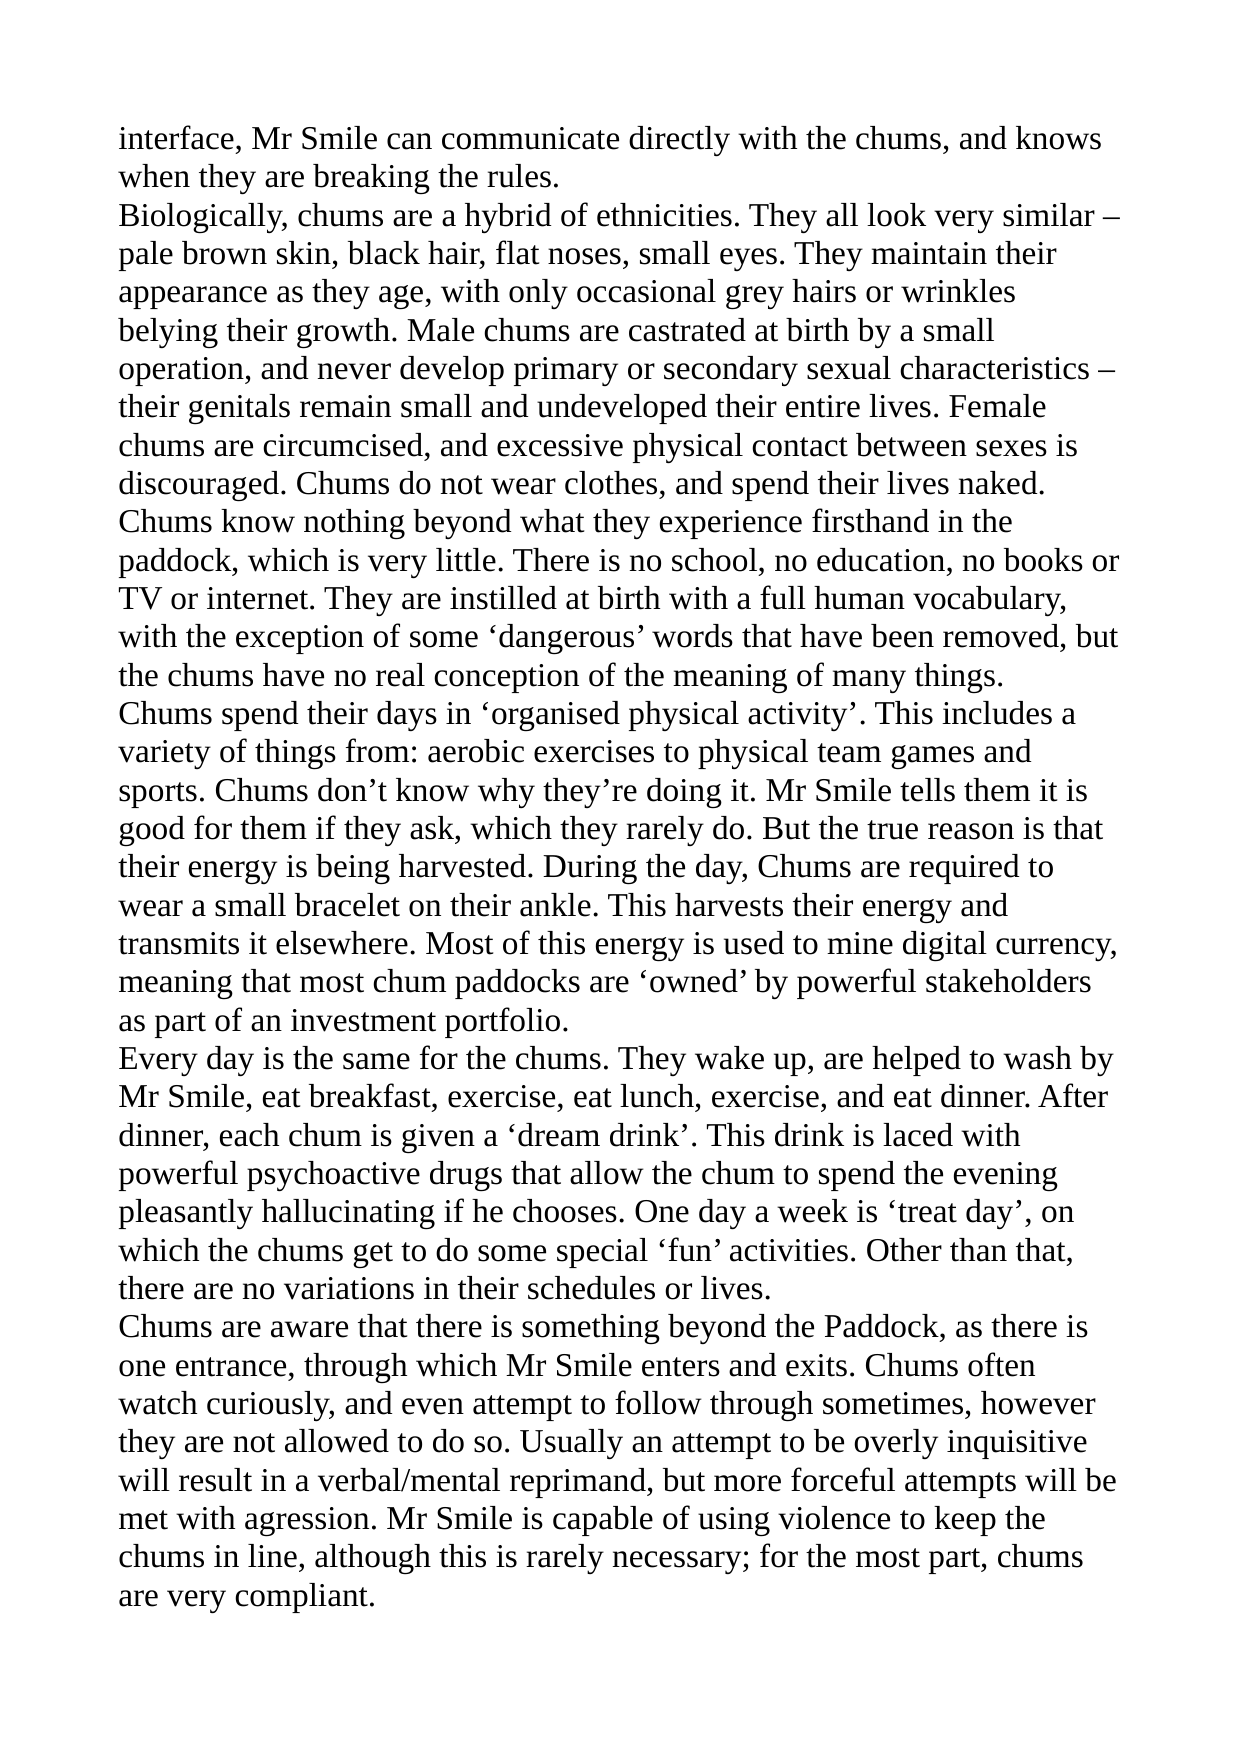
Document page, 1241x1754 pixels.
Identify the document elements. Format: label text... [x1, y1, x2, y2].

text Every day is the same for the chums. They wake up, are helped to wash by Mr Smile, eat breakfast, exercise, eat lunch, exercise, and eat dinner. After dinner, each chum is given a ‘dream drink’. This drink is laced with powerful psychoactive drugs that allow the chum to spend the evening pleasantly hallucinating if he chooses. One day a week is ‘treat day’, on which the chums get to do some special ‘fun’ activities. Other than that, there are no variations in their schedules or lives. [118, 1038, 1122, 1306]
text Chums are aware that there is something beyond the Paddock, as there is one entrance, through which Mr Smile enters and exits. Chums often watch curiously, and even attempt to follow through sometimes, however they are not allowed to do so. Usually an attempt to be overly inquisitive will result in a verbal/mental reprimand, but more forceful attempts will be met with agression. Mr Smile is capable of using violence to keep the chums in line, although this is rarely necessary; for the most part, chums are very compliant. [118, 1306, 1122, 1613]
text Chums spend their days in ‘organised physical activity’. This includes a variety of things from: aerobic exercises to physical team games and sports. Chums don’t know why they’re doing it. Mr Smile tells them it is good for them if they ask, which they rarely do. But the true reason is that their energy is being harvested. During the day, Chums are required to wear a small bracelet on their ankle. This harvests their energy and transmits it elsewhere. Most of this energy is used to mine digital currency, meaning that most chum paddocks are ‘owned’ by powerful stakeholders as part of an investment portfolio. [118, 693, 1122, 1038]
text Biologically, chums are a hybrid of ethnicities. They all look very similar – pale brown skin, black hair, flat noses, small eyes. They maintain their appearance as they age, with only occasional grey hairs or wrinkles belying their growth. Male chums are castrated at birth by a small operation, and never develop primary or secondary sexual characteristics – their genitals remain small and undeveloped their entire lives. Female chums are circumcised, and excessive physical contact between sexes is discouraged. Chums do not wear clothes, and spend their lives naked. Chums know nothing beyond what they experience firsthand in the paddock, which is very little. There is no school, no education, no books or TV or internet. They are instilled at birth with a full human vocabulary, with the exception of some ‘dangerous’ words that have been removed, but the chums have no real conception of the meaning of many things. [118, 195, 1122, 693]
text interface, Mr Smile can communicate directly with the chums, and knows when they are breaking the rules. [118, 118, 1122, 195]
